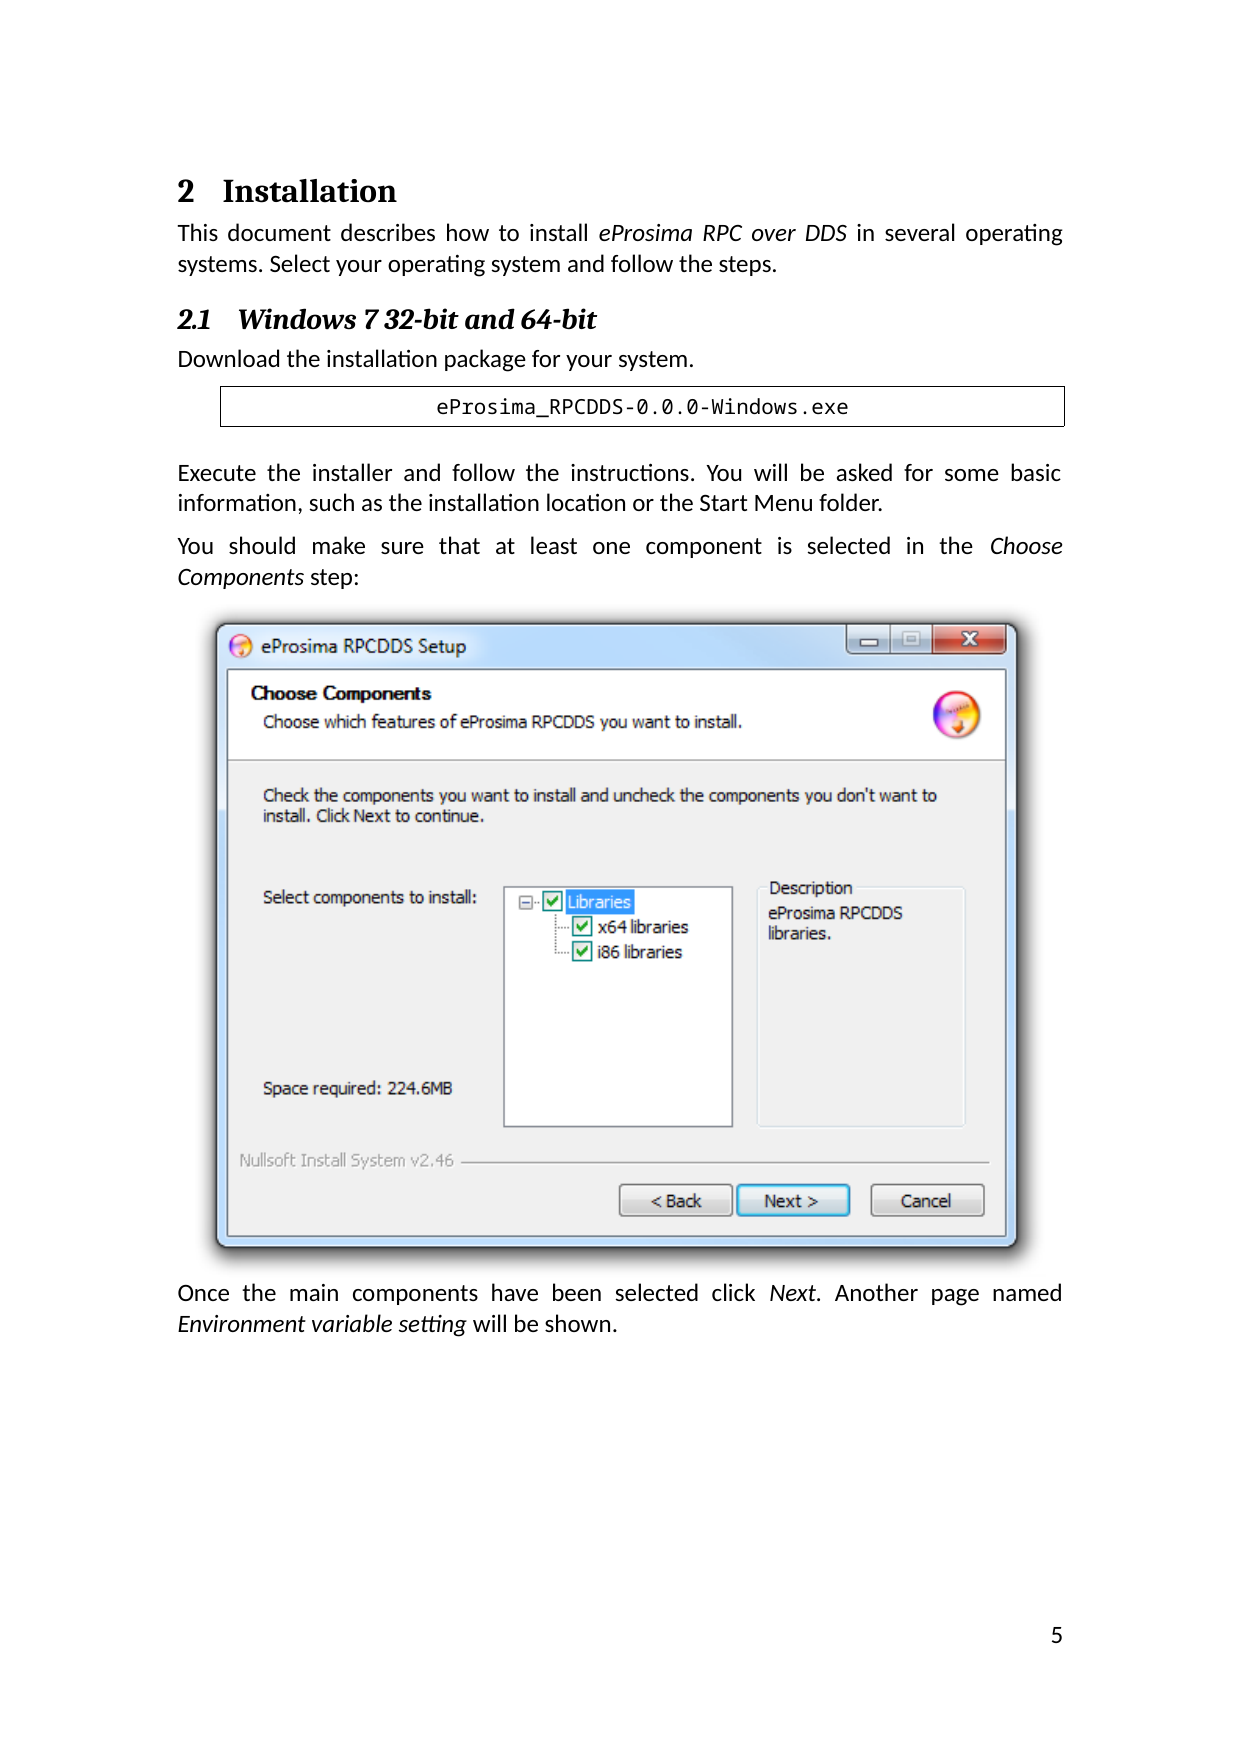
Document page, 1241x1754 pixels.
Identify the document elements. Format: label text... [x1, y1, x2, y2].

text Once the main components have been selected click Next. Another page named Environment variable setting will be shown. [177, 1093, 1063, 1338]
picture [194, 603, 1046, 1278]
subtitle Installation [177, 173, 1063, 211]
text Download the installation package for your system. [177, 343, 1063, 373]
table_header eProsima_RPCDDS-0.0.0-Windows.exe [221, 387, 1064, 426]
subtitle Windows 7 32-bit and 64-bit [177, 303, 1063, 337]
text Execute the installer and follow the instructions. You will be asked for some basic information, such as the installation location or the Start Menu folder. [177, 457, 1063, 518]
text You should make sure that at least one component is selected in the Choose Components step: [177, 530, 1063, 591]
text This document describes how to install eProsima RPC over DDS in several operating systems. Select your operating system and follow the steps. [177, 217, 1063, 278]
